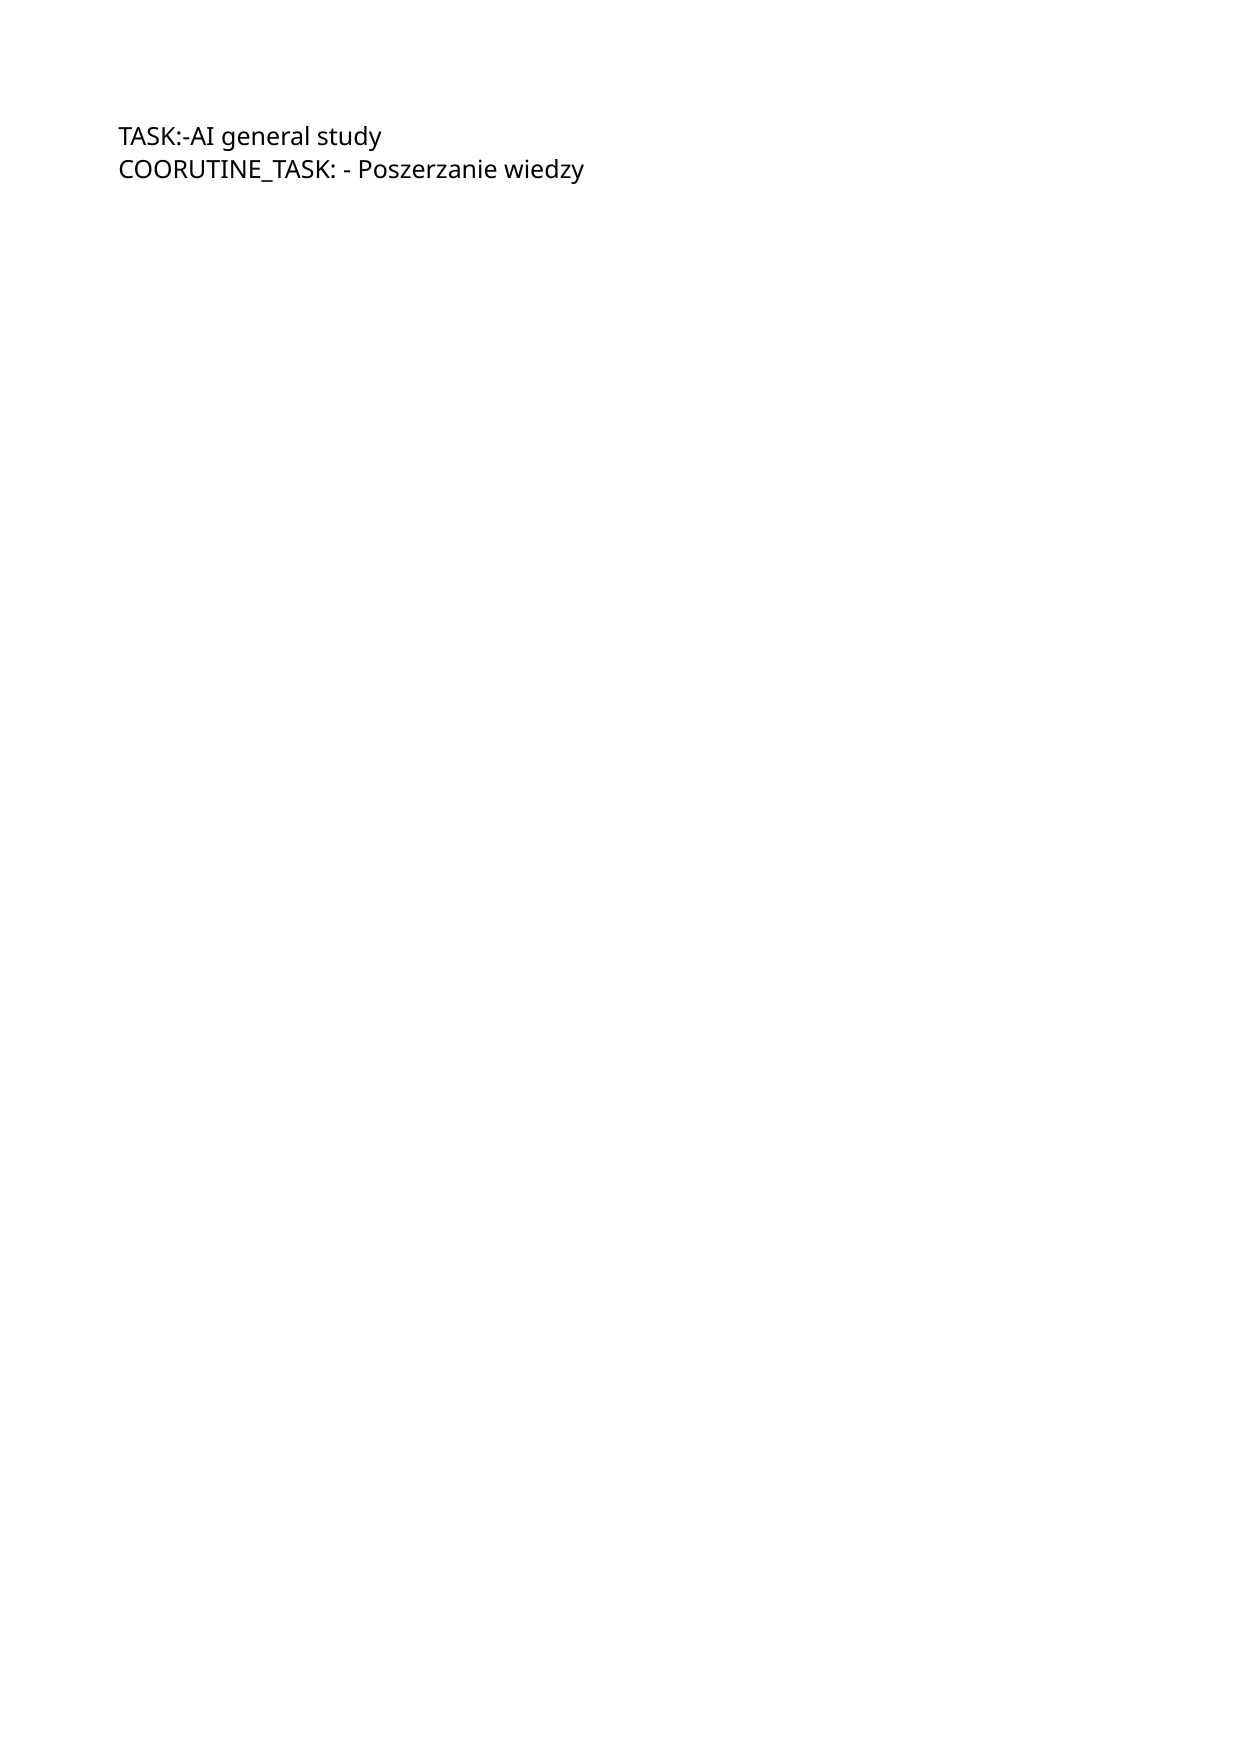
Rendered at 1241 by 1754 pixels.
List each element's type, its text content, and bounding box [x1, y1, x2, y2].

text TASK:-AI general study [118, 118, 1122, 152]
text COORUTINE_TASK: - Poszerzanie wiedzy [118, 152, 1122, 186]
